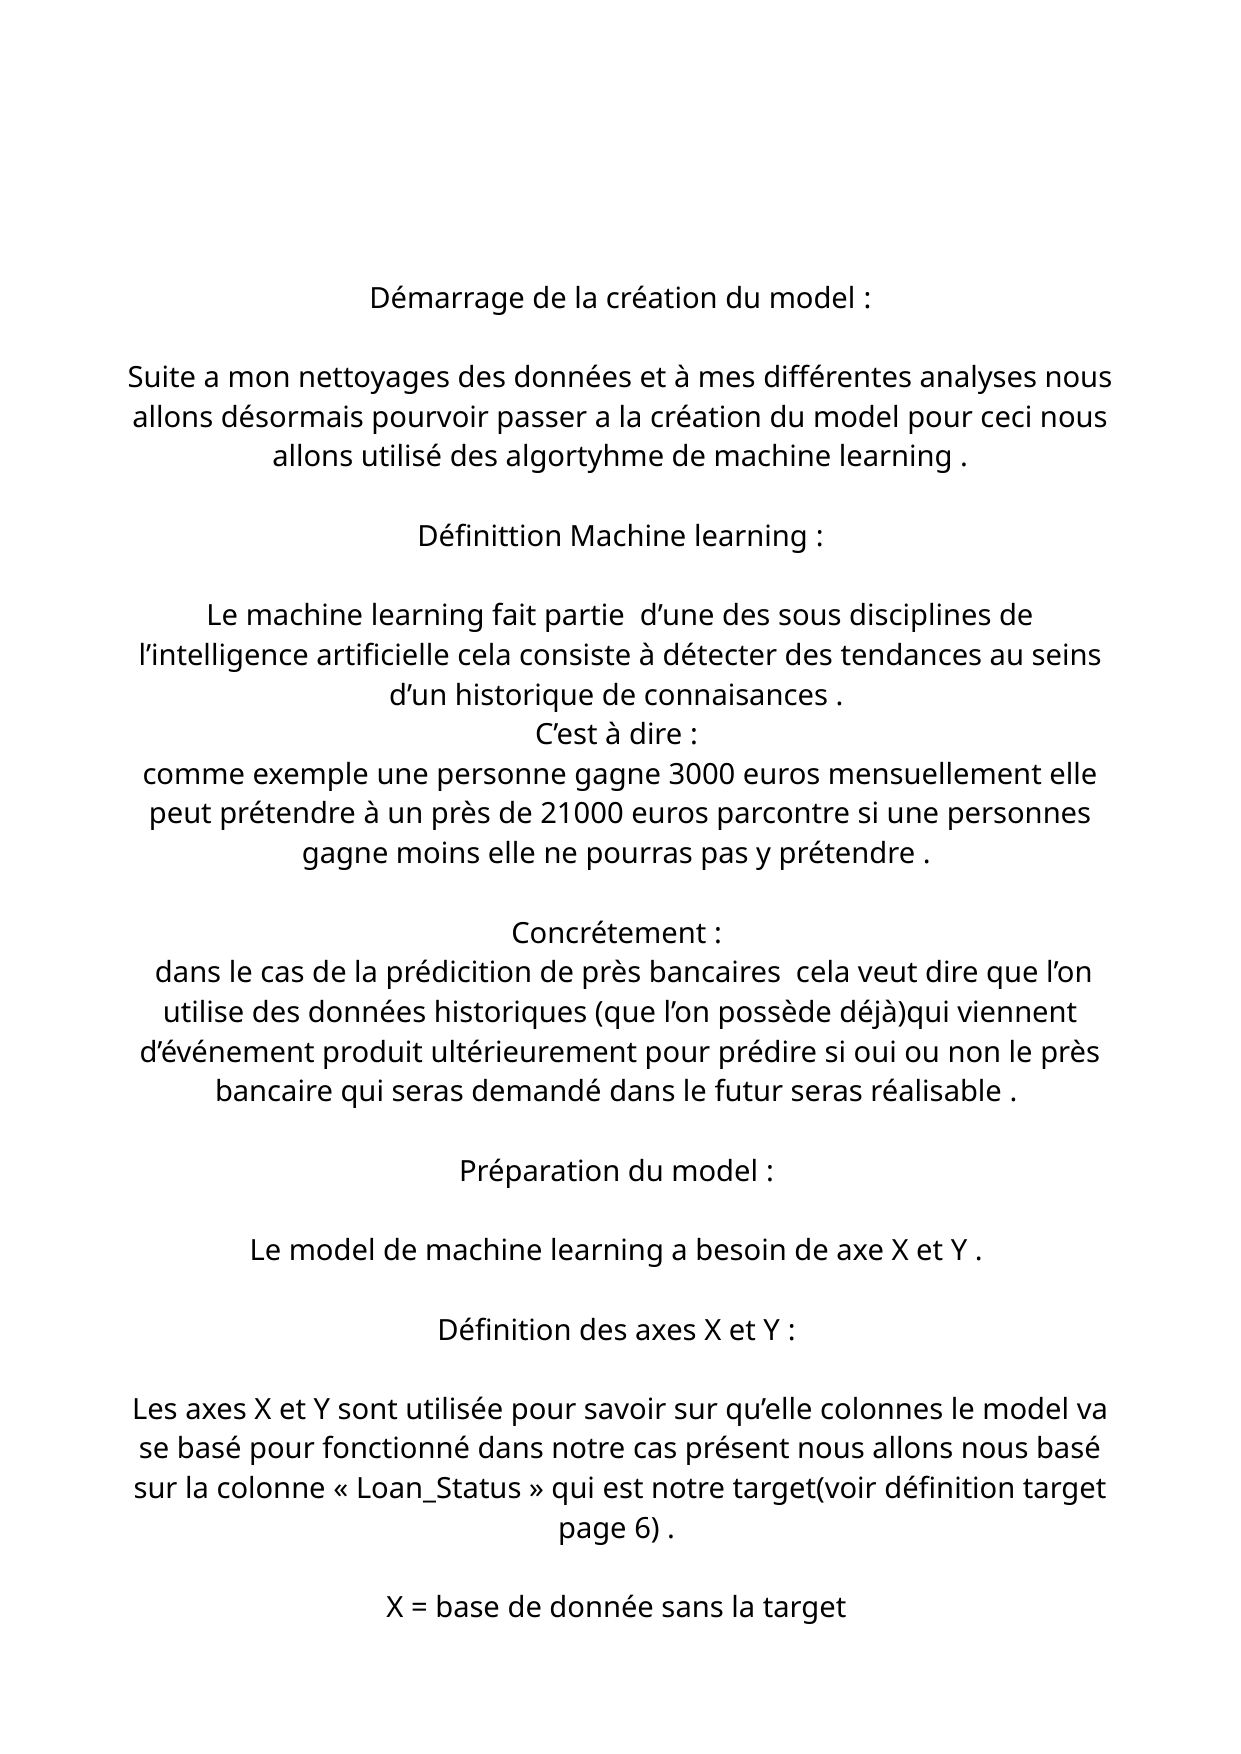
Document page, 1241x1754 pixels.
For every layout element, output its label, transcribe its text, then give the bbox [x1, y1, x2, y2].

text comme exemple une personne gagne 3000 euros mensuellement elle peut prétendre à un près de 21000 euros parcontre si une personnes gagne moins elle ne pourras pas y prétendre . [118, 753, 1122, 872]
text C’est à dire : [118, 713, 1122, 753]
text Concrétement : [118, 912, 1122, 952]
text Suite a mon nettoyages des données et à mes différentes analyses nous allons désormais pourvoir passer a la création du model pour ceci nous allons utilisé des algortyhme de machine learning . [118, 356, 1122, 475]
text Définition des axes X et Y : [118, 1309, 1122, 1348]
text X = base de donnée sans la target [118, 1587, 1122, 1626]
text Le machine learning fait partie d’une des sous disciplines de l’intelligence artificielle cela consiste à détecter des tendances au seins d’un historique de connaisances . [118, 594, 1122, 713]
text Le model de machine learning a besoin de axe X et Y . [118, 1229, 1122, 1269]
text dans le cas de la prédicition de près bancaires cela veut dire que l’on utilise des données historiques (que l’on possède déjà)qui viennent d’événement produit ultérieurement pour prédire si oui ou non le près bancaire qui seras demandé dans le futur seras réalisable . [118, 952, 1122, 1110]
text Préparation du model : [118, 1150, 1122, 1190]
text Démarrage de la création du model : [118, 277, 1122, 317]
text Définittion Machine learning : [118, 515, 1122, 555]
text Les axes X et Y sont utilisée pour savoir sur qu’elle colonnes le model va se basé pour fonctionné dans notre cas présent nous allons nous basé sur la colonne « Loan_Status » qui est notre target(voir définition target page 6) . [118, 1388, 1122, 1547]
